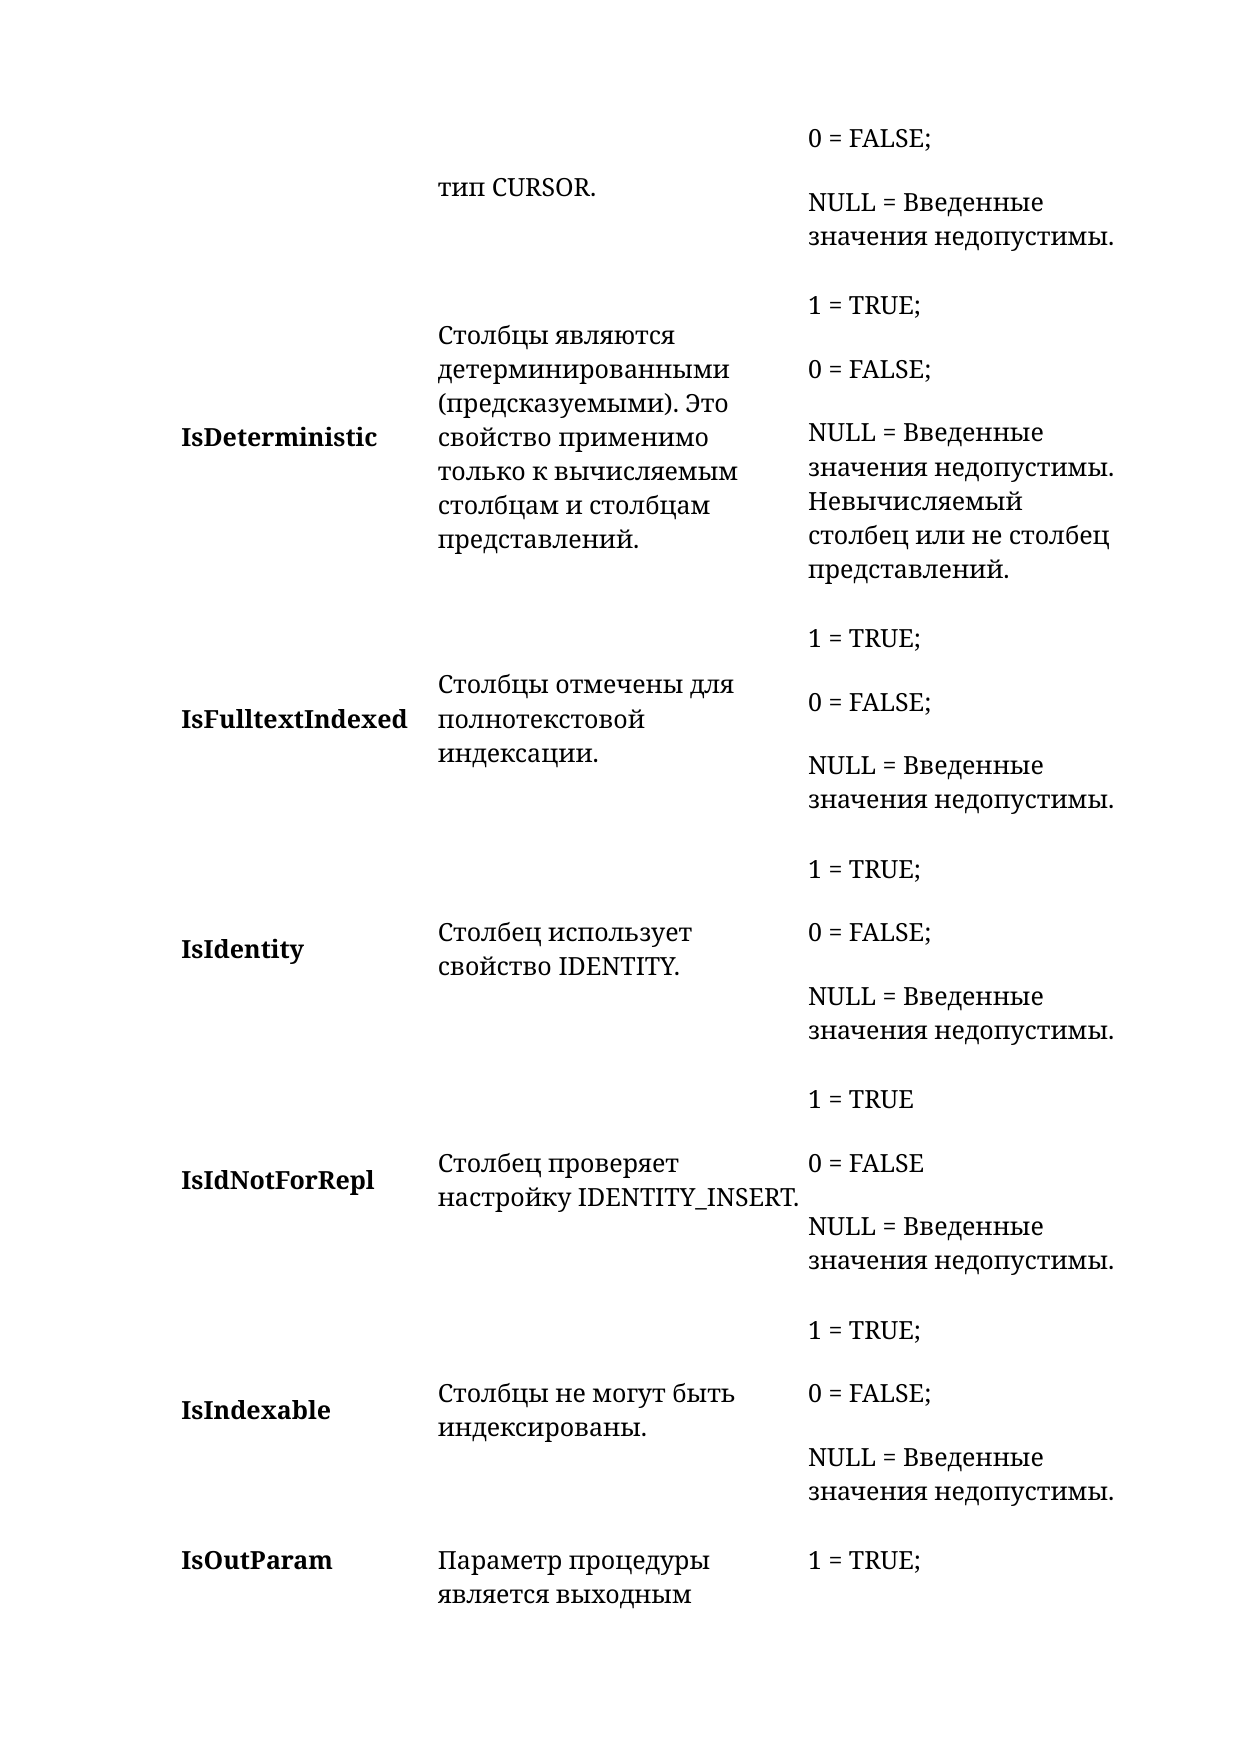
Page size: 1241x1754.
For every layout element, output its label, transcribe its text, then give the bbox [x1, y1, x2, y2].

table_cell IsIdentity [178, 848, 435, 1079]
table_cell IsDeterministic [178, 285, 435, 618]
table_cell тип CURSOR. [435, 118, 805, 285]
table_cell Столбцы не могут быть индексированы. [435, 1309, 805, 1540]
table_cell 1 = TRUE; 0 = FALSE; NULL = Введенные значения недопустимы. Невычисляемый столбец или не столбец представлений. [805, 285, 1122, 618]
table_cell 1 = TRUE; [805, 1540, 1122, 1614]
table_cell 1 = TRUE 0 = FALSE NULL = Введенные значения недопустимы. [805, 1079, 1122, 1309]
table_cell Столбцы отмечены для полнотекстовой индексации. [435, 618, 805, 848]
table_cell [178, 118, 435, 285]
table_cell 0 = FALSE; NULL = Введенные значения недопустимы. [805, 118, 1122, 285]
table_cell IsFulltextIndexed [178, 618, 435, 848]
table_cell IsIdNotForRepl [178, 1079, 435, 1309]
table_cell Параметр процедуры является выходным [435, 1540, 805, 1614]
table_cell 1 = TRUE; 0 = FALSE; NULL = Введенные значения недопустимы. [805, 618, 1122, 848]
table_cell 1 = TRUE; 0 = FALSE; NULL = Введенные значения недопустимы. [805, 848, 1122, 1079]
table_cell Столбцы являются детерминированными (предсказуемыми). Это свойство применимо только к вычисляемым столбцам и столбцам представлений. [435, 285, 805, 618]
table_cell IsOutParam [178, 1540, 435, 1614]
table_cell IsIndexable [178, 1309, 435, 1540]
table_cell 1 = TRUE; 0 = FALSE; NULL = Введенные значения недопустимы. [805, 1309, 1122, 1540]
table_cell Столбец проверяет настройку IDENTITY_INSERT. [435, 1079, 805, 1309]
table_cell Столбец использует свойство IDENTITY. [435, 848, 805, 1079]
